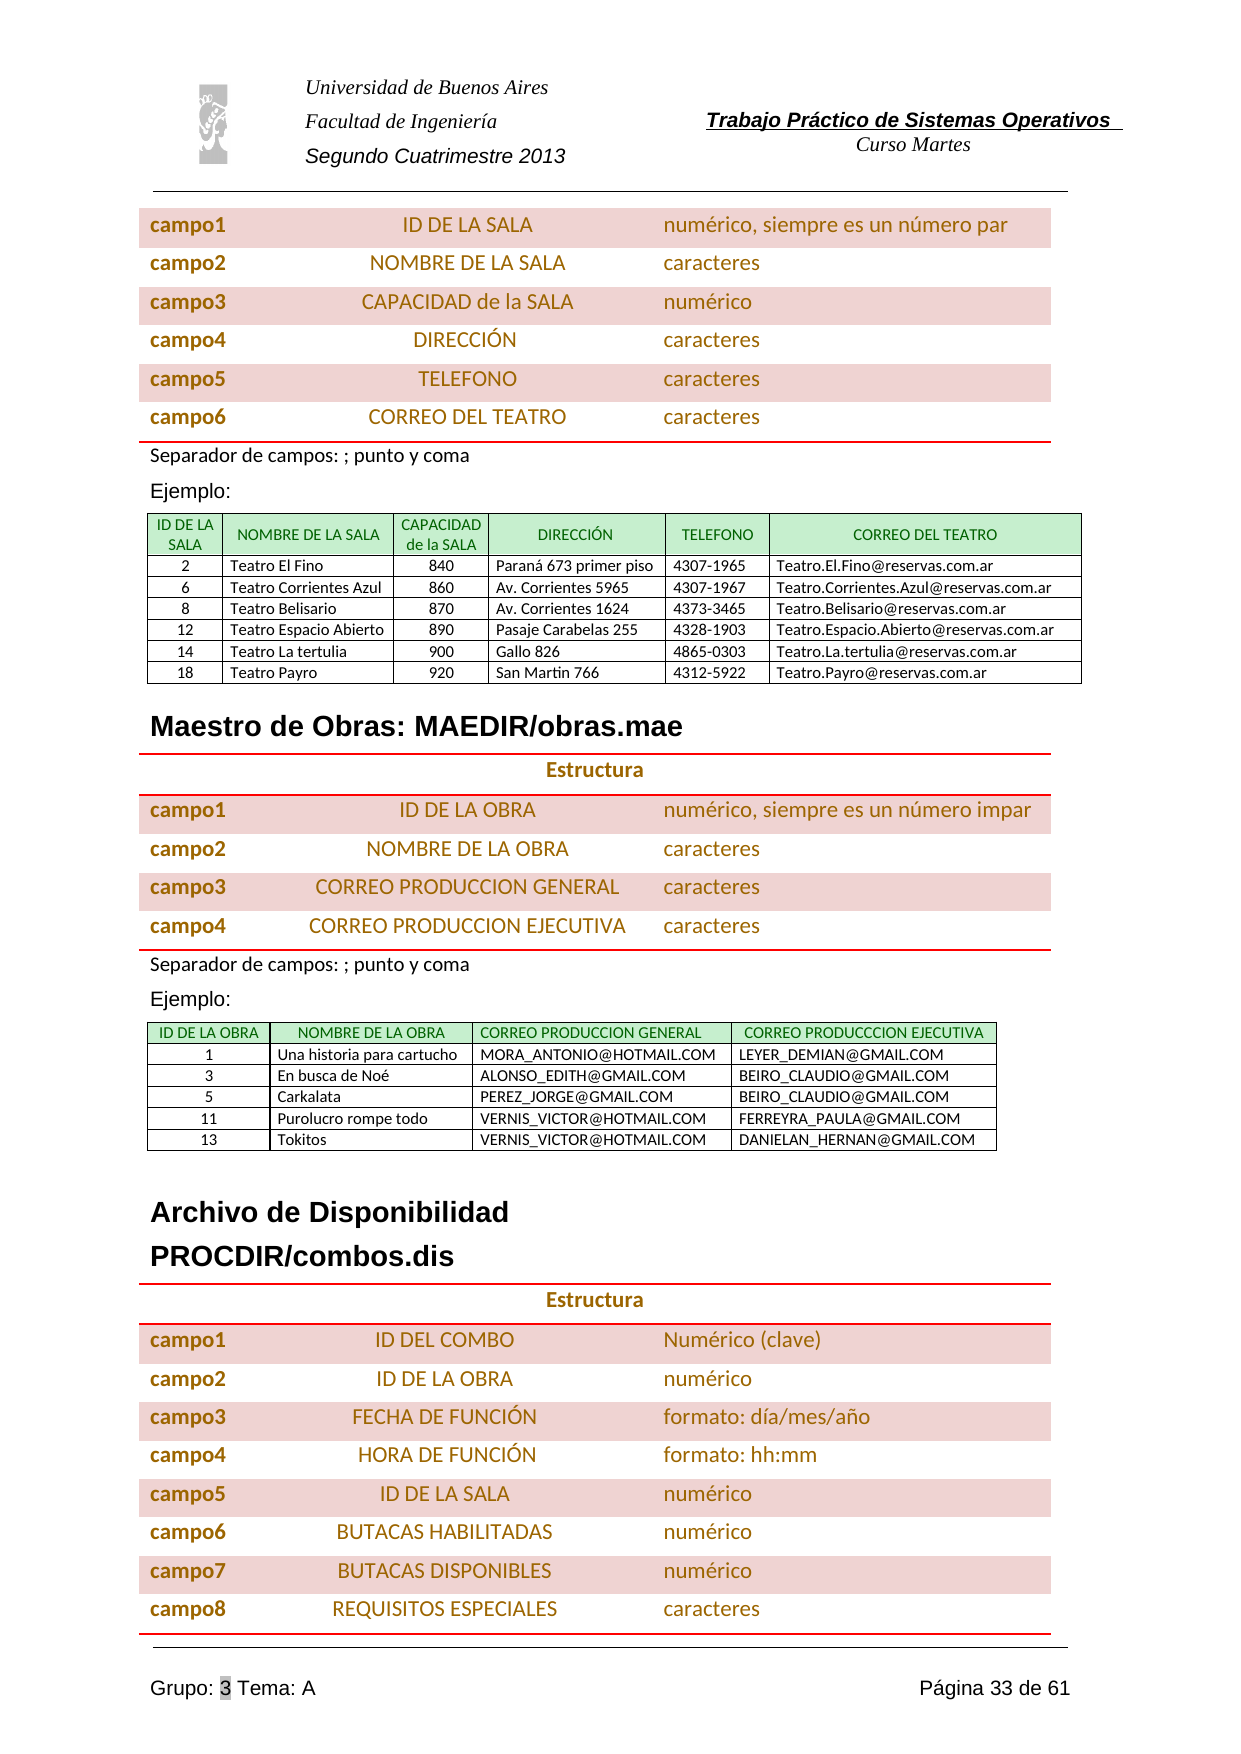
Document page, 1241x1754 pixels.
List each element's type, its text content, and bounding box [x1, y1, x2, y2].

table_cell MORA_ANTONIO@HOTMAIL.COM [473, 1044, 731, 1064]
table_cell TELEFONO [283, 364, 652, 402]
table_cell Teatro Payro [223, 662, 393, 683]
table_cell VERNIS_VICTOR@HOTMAIL.COM [473, 1108, 731, 1128]
text Ejemplo: [150, 478, 1090, 502]
table_header TELEFONO [666, 514, 769, 554]
table_cell Teatro Espacio Abierto [223, 620, 393, 640]
table_cell campo1 [139, 1325, 237, 1364]
table_cell 4865-0303 [666, 641, 769, 661]
table_cell Teatro.La.tertulia@reservas.com.ar [770, 641, 1081, 661]
table_cell DIRECCIÓN [283, 325, 652, 364]
table_cell HORA DE FUNCIÓN [237, 1441, 652, 1479]
table_cell PEREZ_JORGE@GMAIL.COM [473, 1087, 731, 1107]
table_cell caracteres [652, 402, 1051, 441]
table_cell 900 [394, 641, 488, 661]
table_cell campo3 [139, 1402, 237, 1441]
table_cell numérico, siempre es un número par [652, 208, 1051, 248]
table_header CORREO DEL TEATRO [770, 514, 1081, 554]
table_cell numérico [652, 1556, 1051, 1594]
table_cell campo2 [139, 834, 283, 872]
table_cell Teatro.Espacio.Abierto@reservas.com.ar [770, 620, 1081, 640]
table_cell CORREO DEL TEATRO [283, 402, 652, 441]
table_header NOMBRE DE LA OBRA [271, 1023, 472, 1043]
table_cell Paraná 673 primer piso [489, 556, 665, 576]
table_cell REQUISITOS ESPECIALES [237, 1594, 652, 1633]
table_cell San Martin 766 [489, 662, 665, 683]
table_cell 6 [148, 577, 222, 597]
text PROCDIR/combos.dis [150, 1239, 1090, 1272]
table_cell Pasaje Carabelas 255 [489, 620, 665, 640]
table_cell campo5 [139, 364, 283, 402]
text Separador de campos: ; punto y coma [150, 951, 1090, 977]
table_cell numérico [652, 287, 1051, 325]
table_cell Av. Corrientes 5965 [489, 577, 665, 597]
table_cell Teatro El Fino [223, 556, 393, 576]
table_cell 14 [148, 641, 222, 661]
table_header ID DE LA SALA [148, 514, 222, 554]
text Archivo de Disponibilidad [150, 1195, 1090, 1228]
table_cell DANIELAN_HERNAN@GMAIL.COM [732, 1130, 996, 1150]
table_cell 5 [148, 1087, 269, 1107]
table_cell numérico [652, 1479, 1051, 1517]
table_cell campo3 [139, 873, 283, 911]
table_cell ID DE LA OBRA [237, 1364, 652, 1402]
table_cell caracteres [652, 248, 1051, 287]
table_cell ALONSO_EDITH@GMAIL.COM [473, 1065, 731, 1086]
table_cell En busca de Noé [271, 1065, 472, 1086]
table_cell Gallo 826 [489, 641, 665, 661]
table_cell 860 [394, 577, 488, 597]
table_cell FERREYRA_PAULA@GMAIL.COM [732, 1108, 996, 1128]
table_cell campo8 [139, 1594, 237, 1633]
table_cell 4307-1965 [666, 556, 769, 576]
table_cell ID DE LA SALA [237, 1479, 652, 1517]
table_cell 1 [148, 1044, 269, 1064]
table_cell BUTACAS DISPONIBLES [237, 1556, 652, 1594]
table_cell 840 [394, 556, 488, 576]
table_cell Numérico (clave) [652, 1325, 1051, 1364]
table_cell campo2 [139, 248, 283, 287]
table_header CORREO PRODUCCION GENERAL [473, 1023, 731, 1043]
table_cell campo7 [139, 1556, 237, 1594]
table_cell caracteres [652, 325, 1051, 364]
table_cell caracteres [652, 873, 1051, 911]
table_cell numérico, siempre es un número impar [652, 796, 1051, 834]
table_cell 12 [148, 620, 222, 640]
table_cell campo6 [139, 402, 283, 441]
table_cell 13 [148, 1130, 269, 1150]
table_header CAPACIDAD de la SALA [394, 514, 488, 554]
table_cell caracteres [652, 364, 1051, 402]
table_cell 3 [148, 1065, 269, 1086]
table_cell campo4 [139, 911, 283, 949]
table_cell campo5 [139, 1479, 237, 1517]
table_header Estructura [139, 1285, 1051, 1323]
text Ejemplo: [150, 987, 1090, 1011]
table_cell CAPACIDAD de la SALA [283, 287, 652, 325]
table_cell Av. Corrientes 1624 [489, 598, 665, 618]
table_cell campo1 [139, 208, 283, 248]
table_cell Teatro Belisario [223, 598, 393, 618]
table_cell campo4 [139, 1441, 237, 1479]
table_cell 11 [148, 1108, 269, 1128]
table_header CORREO PRODUCCCION EJECUTIVA [732, 1023, 996, 1043]
table_cell Tokitos [271, 1130, 472, 1150]
table_cell LEYER_DEMIAN@GMAIL.COM [732, 1044, 996, 1064]
table_header ID DE LA OBRA [148, 1023, 269, 1043]
table_cell Teatro.Corrientes.Azul@reservas.com.ar [770, 577, 1081, 597]
table_cell caracteres [652, 911, 1051, 949]
table_cell 4328-1903 [666, 620, 769, 640]
table_cell ID DEL COMBO [237, 1325, 652, 1364]
table_cell CORREO PRODUCCION GENERAL [283, 873, 652, 911]
table_cell BEIRO_CLAUDIO@GMAIL.COM [732, 1087, 996, 1107]
table_cell formato: día/mes/año [652, 1402, 1051, 1441]
table_cell caracteres [652, 1594, 1051, 1633]
table_cell ID DE LA OBRA [283, 796, 652, 834]
table_cell campo1 [139, 796, 283, 834]
table_cell NOMBRE DE LA SALA [283, 248, 652, 287]
table_cell CORREO PRODUCCION EJECUTIVA [283, 911, 652, 949]
table_cell 4373-3465 [666, 598, 769, 618]
table_cell Purolucro rompe todo [271, 1108, 472, 1128]
table_cell 890 [394, 620, 488, 640]
table_cell 920 [394, 662, 488, 683]
table_cell campo6 [139, 1518, 237, 1556]
text Maestro de Obras: MAEDIR/obras.mae [150, 709, 1090, 743]
table_cell campo4 [139, 325, 283, 364]
table_cell Teatro.Payro@reservas.com.ar [770, 662, 1081, 683]
table_cell numérico [652, 1364, 1051, 1402]
table_cell BUTACAS HABILITADAS [237, 1518, 652, 1556]
table_cell Teatro La tertulia [223, 641, 393, 661]
table_cell 18 [148, 662, 222, 683]
table_cell 8 [148, 598, 222, 618]
table_cell caracteres [652, 834, 1051, 872]
table_cell FECHA DE FUNCIÓN [237, 1402, 652, 1441]
text Separador de campos: ; punto y coma [150, 443, 1090, 468]
table_header NOMBRE DE LA SALA [223, 514, 393, 554]
table_cell numérico [652, 1518, 1051, 1556]
table_cell campo3 [139, 287, 283, 325]
table_cell campo2 [139, 1364, 237, 1402]
table_cell VERNIS_VICTOR@HOTMAIL.COM [473, 1130, 731, 1150]
table_cell 870 [394, 598, 488, 618]
table_cell formato: hh:mm [652, 1441, 1051, 1479]
table_cell 4312-5922 [666, 662, 769, 683]
table_cell 4307-1967 [666, 577, 769, 597]
table_header Estructura [139, 755, 1051, 793]
table_cell 2 [148, 556, 222, 576]
table_cell BEIRO_CLAUDIO@GMAIL.COM [732, 1065, 996, 1086]
table_cell ID DE LA SALA [283, 208, 652, 248]
table_cell NOMBRE DE LA OBRA [283, 834, 652, 872]
table_cell Teatro.Belisario@reservas.com.ar [770, 598, 1081, 618]
table_cell Teatro.El.Fino@reservas.com.ar [770, 556, 1081, 576]
table_cell Carkalata [271, 1087, 472, 1107]
table_cell Una historia para cartucho [271, 1044, 472, 1064]
picture [198, 82, 231, 166]
table_cell Teatro Corrientes Azul [223, 577, 393, 597]
table_header DIRECCIÓN [489, 514, 665, 554]
